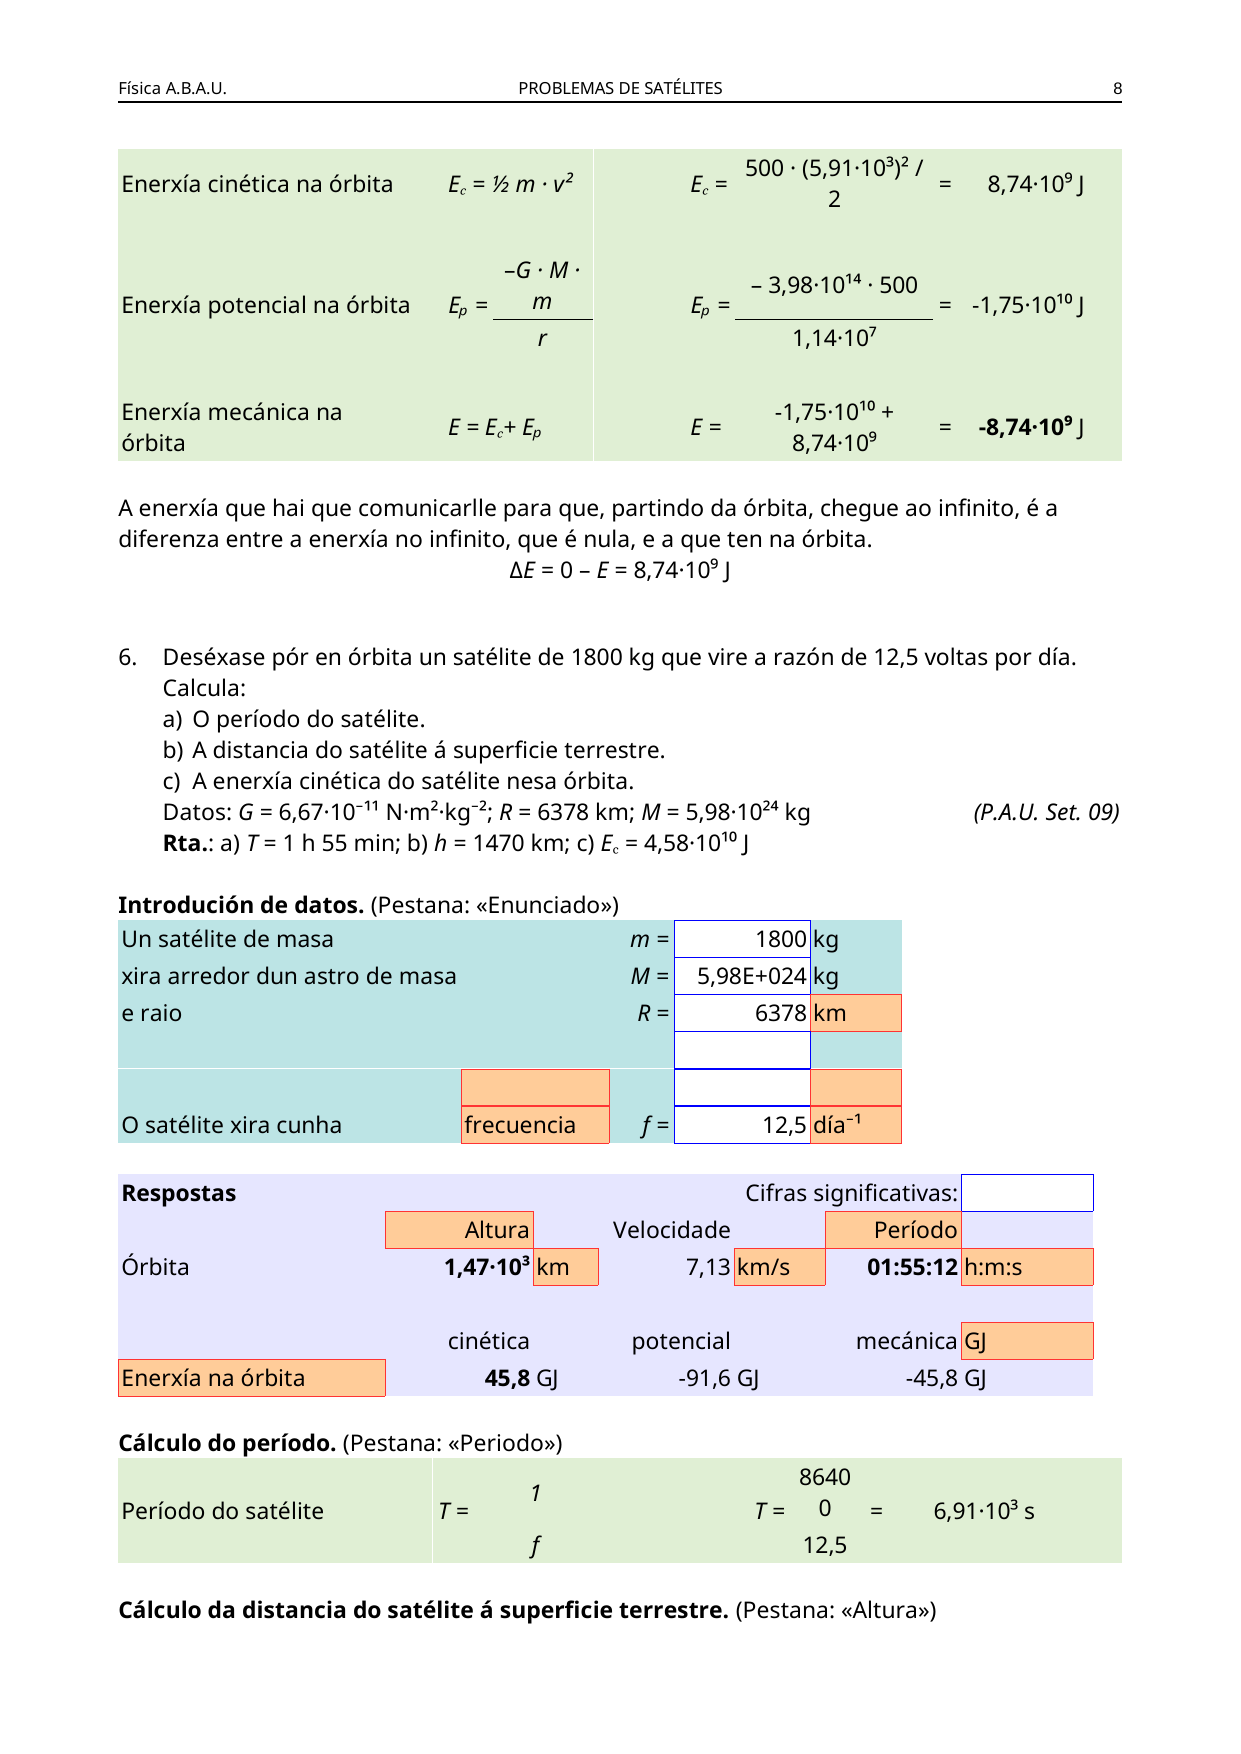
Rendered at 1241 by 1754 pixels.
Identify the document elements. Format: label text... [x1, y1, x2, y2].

table_cell [533, 1286, 598, 1322]
table_cell [734, 1322, 825, 1359]
table_cell [445, 356, 493, 393]
table_header [533, 1174, 598, 1211]
table_cell h:m:s [962, 1249, 1093, 1285]
table_header kg [811, 920, 902, 957]
table_cell kg [811, 957, 902, 994]
table_header E = ½ m · v² [445, 149, 593, 217]
table_cell GJ [961, 1360, 1093, 1396]
table_cell [445, 217, 493, 254]
table_header [647, 149, 687, 217]
table_header = [933, 149, 957, 217]
table_cell -8,74·10⁹ [957, 393, 1075, 461]
table_header [416, 149, 445, 217]
table_cell [416, 217, 445, 254]
table_header 86400 [793, 1458, 857, 1526]
table_cell E = [687, 393, 735, 461]
table_cell [811, 1070, 901, 1105]
table_cell 45,8 [386, 1359, 533, 1396]
table_header [597, 1458, 692, 1526]
table_header 500 · (5,91·10³)² / 2 [735, 149, 933, 217]
table_cell [416, 356, 445, 393]
table_cell [416, 393, 445, 461]
text ΔE = 0 – E = 8,74·10⁹ J [118, 554, 1122, 585]
table_cell J [1075, 393, 1122, 461]
table_header E = [687, 149, 735, 217]
table_cell [462, 1070, 609, 1105]
table_cell [118, 1069, 461, 1106]
table_header [692, 1458, 749, 1526]
subtitle Deséxase pór en órbita un satélite de 1800 kg que vire a razón de 12,5 voltas por día. Calcula: [118, 641, 1122, 703]
table_cell 1,47·10³ [385, 1249, 533, 1285]
table_cell [493, 217, 593, 254]
table_cell [118, 1211, 385, 1248]
table_cell J [1075, 254, 1122, 356]
text Cálculo da distancia do satélite á superficie terrestre. (Pestana: «Altura») [118, 1594, 1122, 1625]
table_header 6,91·10³ [896, 1458, 1021, 1563]
table_cell – 3,98·10¹⁴ · 500 [735, 254, 933, 319]
table_cell 6378 [675, 995, 810, 1031]
table_cell [734, 1286, 825, 1322]
table_cell [933, 356, 957, 393]
table_cell [933, 217, 957, 254]
table_cell [118, 217, 416, 254]
table_header [594, 149, 647, 217]
table_cell [687, 217, 735, 254]
table_cell [825, 1285, 961, 1322]
table_cell Enerxía mecánica na órbita [118, 393, 416, 461]
table_cell Eₚ = [445, 254, 493, 356]
text A enerxía que hai que comunicarlle para que, partindo da órbita, chegue ao infinito, é a diferenza entre a enerxía no infinito, que é nula, e a que ten na órbita. [118, 492, 1122, 554]
table_cell E = E+ Eₚ [445, 393, 593, 461]
table_header = [857, 1458, 896, 1563]
table_header Período do satélite [118, 1458, 386, 1563]
table_cell [735, 356, 806, 393]
table_cell [118, 1031, 461, 1068]
table_header Enerxía cinética na órbita [118, 149, 416, 217]
table_cell [461, 1031, 609, 1068]
table_cell [806, 356, 933, 393]
table_cell [594, 319, 647, 356]
table_header 1 [476, 1458, 597, 1526]
table_cell [734, 1211, 825, 1248]
table_cell [1075, 217, 1122, 254]
text Cálculo do período. (Pestana: «Periodo») [118, 1427, 1122, 1458]
table_cell [1075, 356, 1122, 393]
table_header [461, 920, 609, 957]
table_cell e raio [118, 994, 461, 1031]
table_cell r [493, 320, 593, 356]
table_cell [493, 356, 593, 393]
text Rta.: a) T = 1 h 55 min; b) h = 1470 km; c) E = 4,58·10¹⁰ J [162, 827, 1122, 858]
table_header [598, 1174, 734, 1211]
table_header Un satélite de masa [118, 920, 461, 957]
table_cell Altura [386, 1212, 533, 1248]
table_cell 5,98E+024 [675, 958, 810, 994]
table_cell [597, 1526, 692, 1563]
subtitle O período do satélite. [162, 703, 1122, 734]
table_cell xira arredor dun astro de masa [118, 957, 461, 994]
table_cell [461, 957, 609, 994]
table_cell 12,5 [675, 1107, 810, 1143]
table_cell GJ [962, 1323, 1093, 1359]
text Introdución de datos. (Pestana: «Enunciado») [118, 889, 1122, 920]
table_cell Órbita [118, 1248, 385, 1285]
table_cell cinética [385, 1322, 533, 1359]
table_cell Velocidade [598, 1211, 734, 1248]
table_cell [386, 1526, 432, 1563]
subtitle A distancia do satélite á superficie terrestre. [162, 734, 1122, 765]
table_cell Eₚ = [687, 254, 735, 356]
table_header J [1075, 149, 1122, 217]
table_cell 12,5 [793, 1526, 857, 1563]
table_cell [533, 1322, 598, 1359]
table_cell GJ [734, 1359, 825, 1396]
table_cell [961, 1286, 1093, 1322]
table_header Respostas [118, 1174, 385, 1211]
table_cell [118, 356, 416, 393]
table_cell [594, 217, 647, 254]
table_cell km/s [735, 1249, 825, 1285]
table_cell mecánica [825, 1322, 961, 1359]
table_header [385, 1174, 533, 1211]
table_cell km [811, 995, 901, 1031]
table_cell [594, 254, 647, 319]
table_header 1800 [675, 921, 810, 957]
table_cell [647, 356, 687, 393]
table_header Cifras significativas: [734, 1174, 961, 1211]
table_cell [962, 1212, 1093, 1248]
table_cell [957, 217, 1075, 254]
table_cell km [534, 1249, 598, 1285]
table_cell Enerxía potencial na órbita [118, 254, 416, 356]
table_header [962, 1175, 1093, 1211]
table_cell -1,75·10¹⁰ [957, 254, 1075, 356]
table_cell [647, 217, 687, 254]
table_cell potencial [598, 1322, 734, 1359]
table_cell GJ [533, 1359, 598, 1396]
table_header 8,74·10⁹ [957, 149, 1075, 217]
subtitle A enerxía cinética do satélite nesa órbita. [162, 765, 1122, 796]
table_cell [461, 994, 609, 1031]
table_cell O satélite xira cunha [118, 1106, 461, 1143]
table_cell 1,14·10⁷ [735, 320, 933, 356]
table_cell [598, 1285, 734, 1322]
table_cell [609, 1031, 674, 1068]
table_cell -1,75·10¹⁰ + 8,74·10⁹ [735, 393, 933, 461]
table_cell [675, 1070, 810, 1105]
table_cell [416, 254, 445, 319]
table_cell = [933, 393, 957, 461]
table_cell R = [609, 994, 674, 1031]
table_cell –G · M · m [493, 254, 593, 319]
table_cell [692, 1526, 749, 1563]
table_header T = [433, 1458, 476, 1563]
table_cell [806, 217, 933, 254]
table_cell 7,13 [599, 1248, 734, 1285]
table_cell frecuencia [462, 1107, 609, 1143]
table_cell [416, 319, 445, 356]
table_cell [594, 393, 647, 461]
table_cell -45,8 [825, 1359, 961, 1396]
table_cell [687, 356, 735, 393]
table_cell f [476, 1526, 597, 1563]
table_cell -91,6 [598, 1359, 734, 1396]
table_cell [811, 1032, 902, 1068]
table_cell [647, 254, 687, 319]
table_header [386, 1458, 432, 1526]
table_cell M = [609, 957, 674, 994]
text Datos: G = 6,67·10⁻¹¹ N·m²·kg⁻²; R = 6378 km; M = 5,98·10²⁴ kg (P.A.U. Set. 09) [162, 796, 1122, 827]
table_cell Período [826, 1212, 961, 1248]
table_cell [957, 356, 1075, 393]
table_cell Enerxía na órbita [119, 1360, 385, 1396]
table_cell [594, 356, 647, 393]
table_cell [385, 1285, 533, 1322]
table_cell [118, 1285, 385, 1322]
table_header s [1021, 1458, 1122, 1563]
table_cell [647, 393, 687, 461]
table_header T = [749, 1458, 793, 1563]
table_cell [735, 217, 806, 254]
table_cell [647, 319, 687, 356]
table_cell = [933, 254, 957, 356]
table_cell f = [610, 1106, 674, 1143]
table_cell [675, 1032, 810, 1068]
table_cell [610, 1069, 674, 1106]
table_cell día⁻¹ [811, 1107, 901, 1143]
table_header m = [609, 920, 674, 957]
table_cell 01:55:12 [826, 1249, 961, 1285]
table_cell [534, 1211, 598, 1248]
table_cell [118, 1322, 385, 1359]
